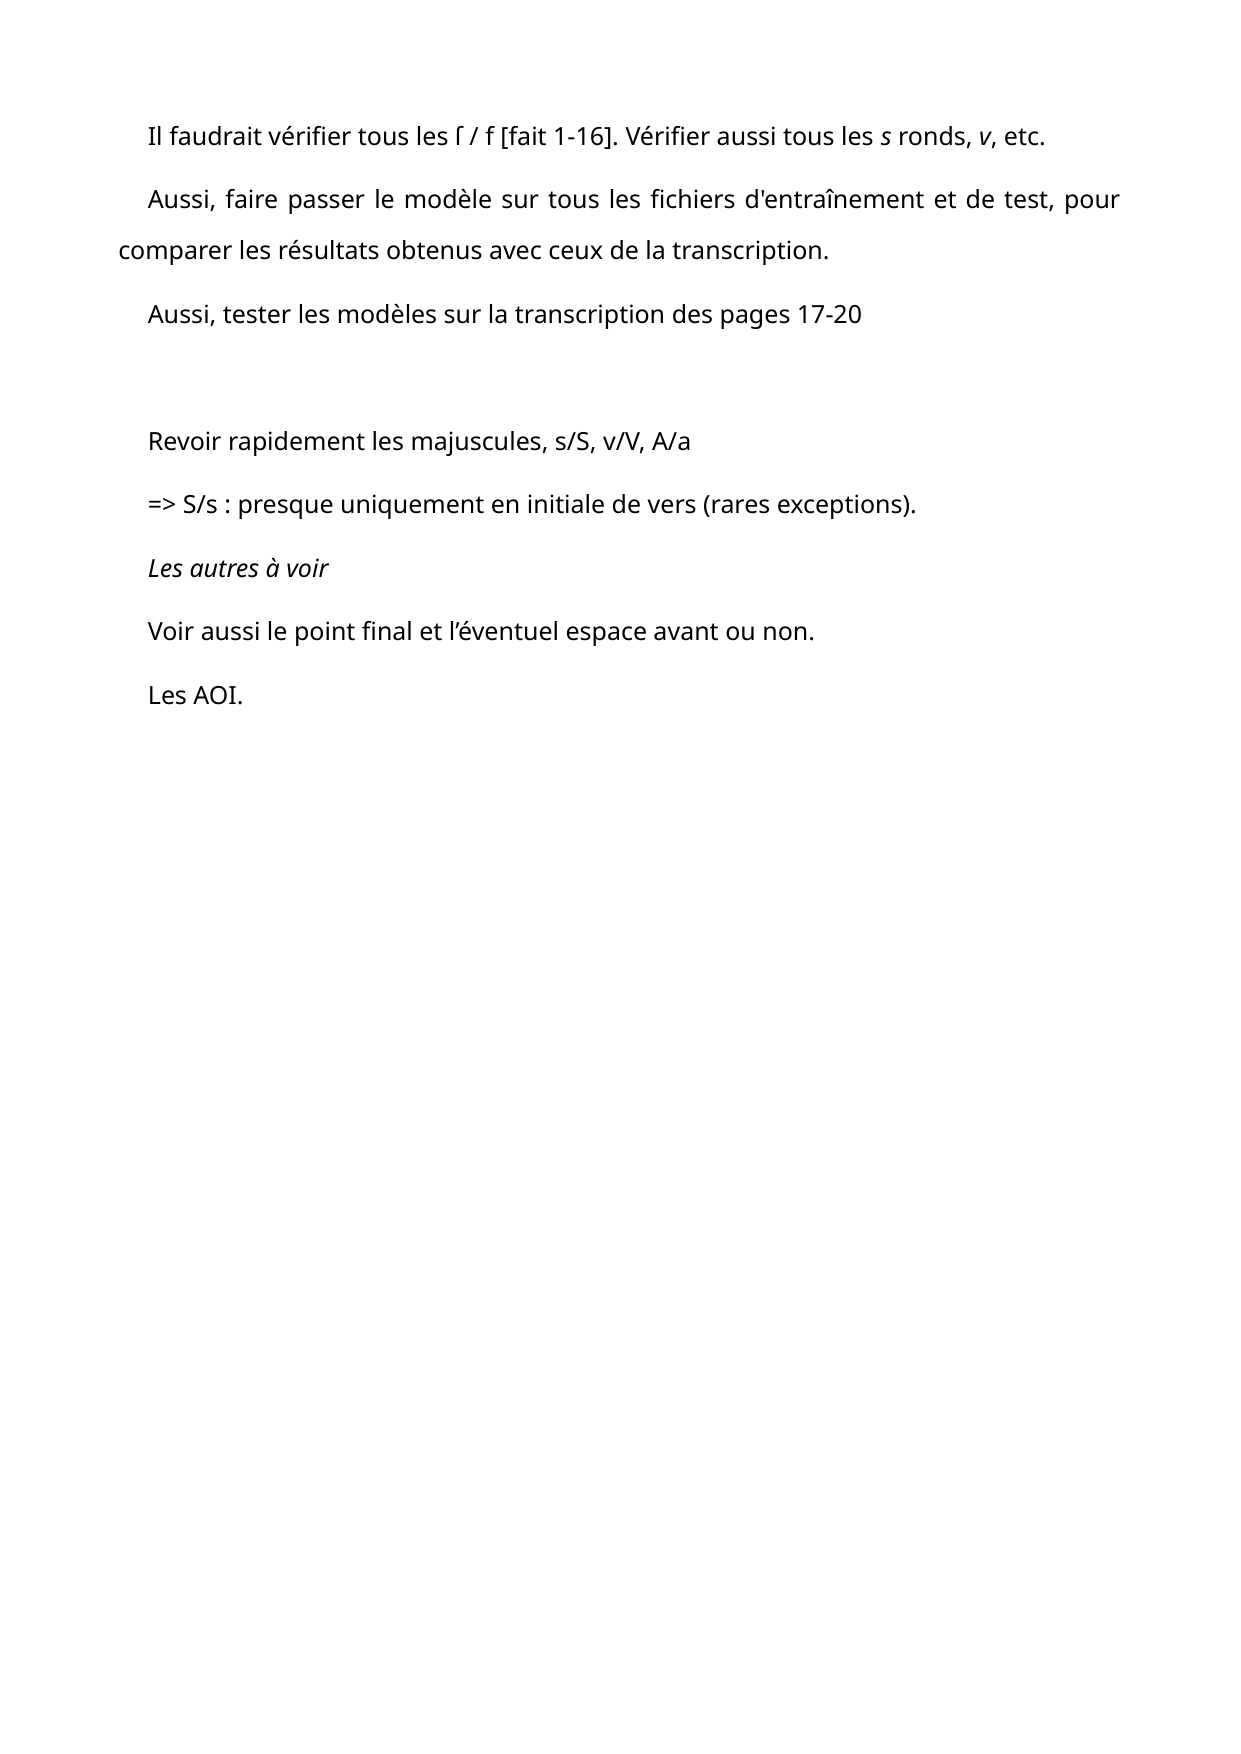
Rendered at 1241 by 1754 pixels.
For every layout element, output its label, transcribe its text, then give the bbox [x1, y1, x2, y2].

text Les AOI. [118, 677, 1122, 712]
text => S/s : presque uniquement en initiale de vers (rares exceptions). [118, 487, 1122, 521]
text Il faudrait vérifier tous les ſ / f [fait 1-16]. Vérifier aussi tous les s ronds, v, etc. [118, 118, 1122, 152]
text Revoir rapidement les majuscules, s/S, v/V, A/a [118, 423, 1122, 457]
text Aussi, tester les modèles sur la transcription des pages 17-20 [118, 296, 1122, 330]
text Les autres à voir [118, 550, 1122, 584]
text Aussi, faire passer le modèle sur tous les fichiers d'entraînement et de test, pour comparer les résultats obtenus avec ceux de la transcription. [118, 182, 1122, 267]
text Voir aussi le point final et l’éventuel espace avant ou non. [118, 614, 1122, 648]
